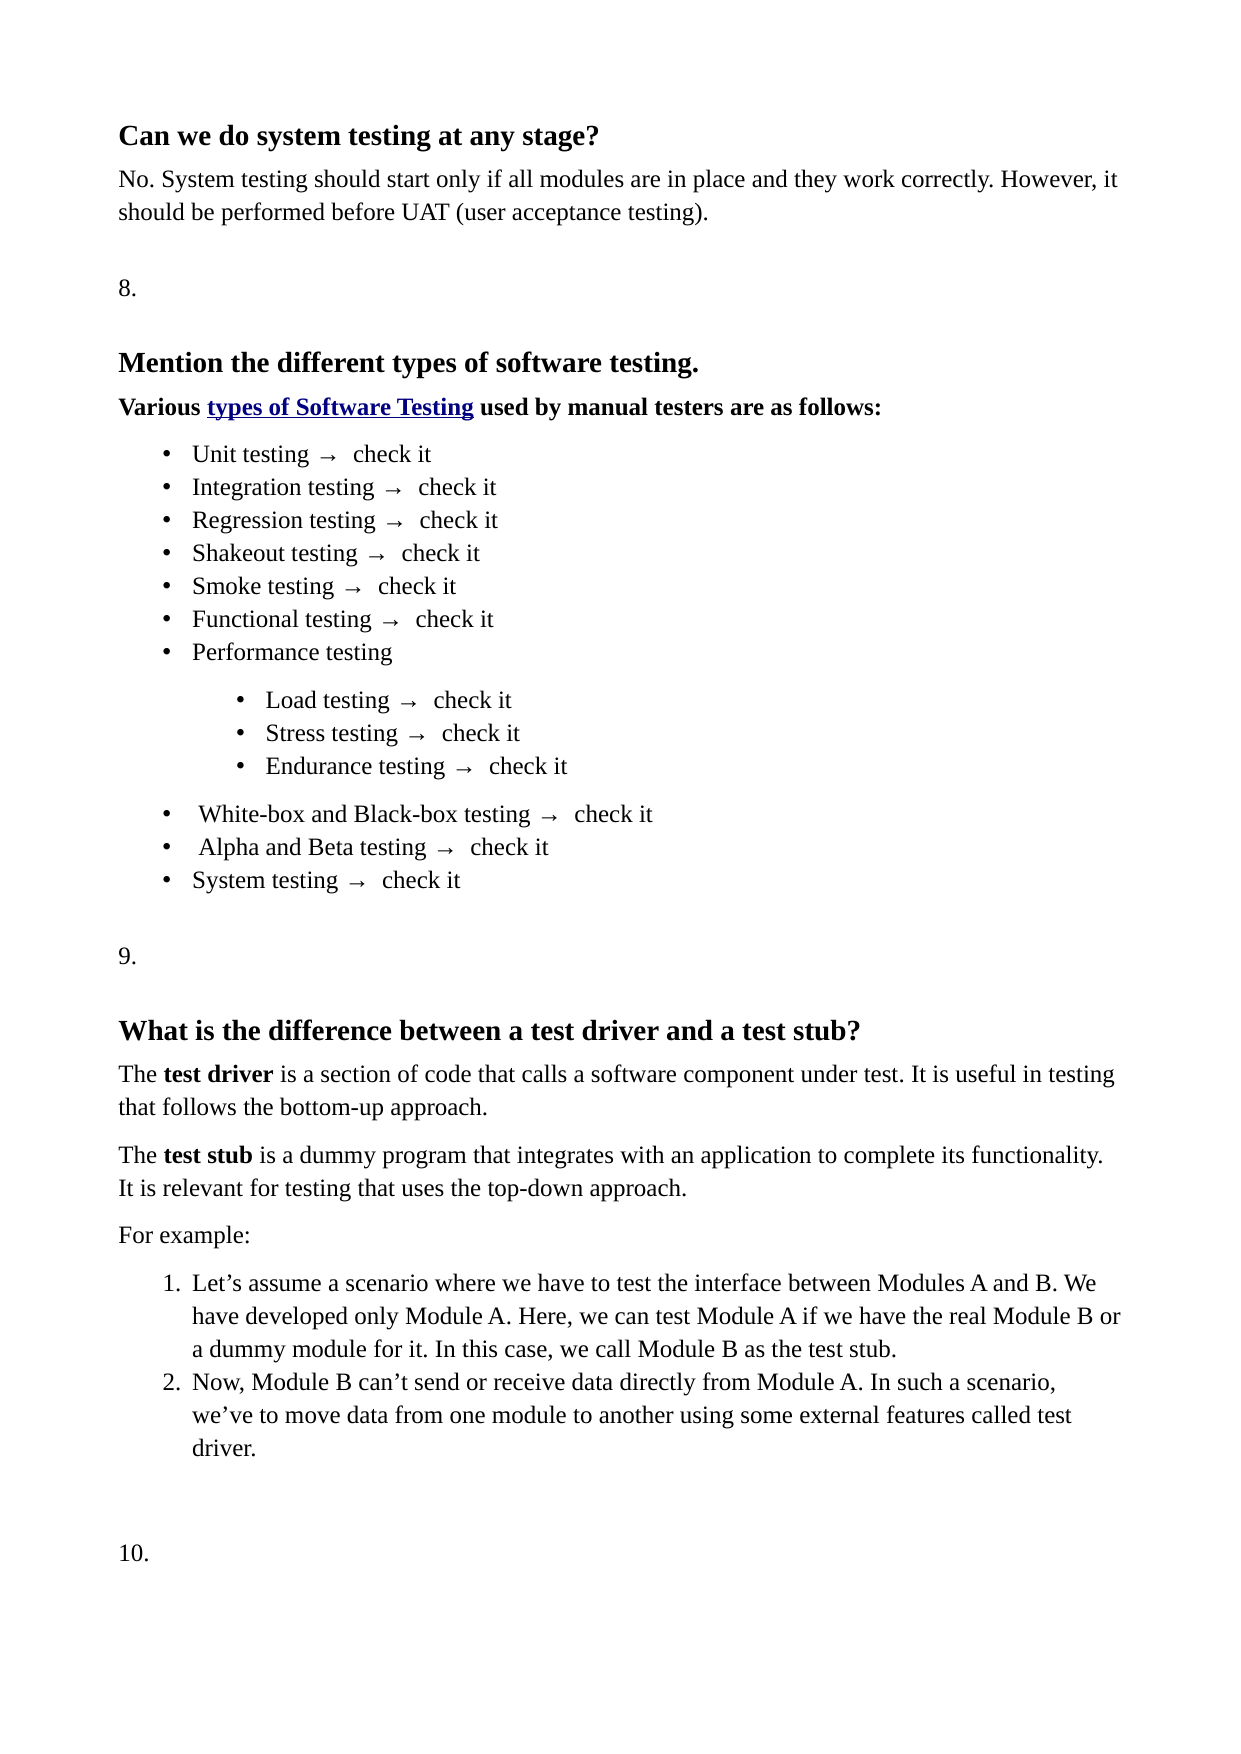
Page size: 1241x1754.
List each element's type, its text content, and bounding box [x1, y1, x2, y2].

list Smoke testing → check it [162, 571, 1122, 600]
text 10. [118, 1538, 1122, 1567]
text For example: [118, 1220, 1122, 1249]
list Now, Module B can’t send or receive data directly from Module A. In such a scenario, we’ve to move data from one module to another using some external features called test driver. [162, 1367, 1122, 1462]
list Endurance testing → check it [236, 751, 1122, 780]
list White-box and Black-box testing → check it [162, 799, 1122, 827]
list Performance testing [162, 637, 1122, 666]
subtitle Can we do system testing at any stage? [118, 118, 1122, 152]
list Let’s assume a scenario where we have to test the interface between Modules A and B. We have developed only Module A. Here, we can test Module A if we have the real Module B or a dummy module for it. In this case, we call Module B as the test stub. [162, 1268, 1122, 1363]
list Unit testing → check it [162, 439, 1122, 468]
text The test driver is a section of code that calls a software component under test. It is useful in testing that follows the bottom-up approach. [118, 1059, 1122, 1121]
list Integration testing → check it [162, 472, 1122, 501]
list Alpha and Beta testing → check it [162, 832, 1122, 860]
list System testing → check it [162, 865, 1122, 893]
text The test stub is a dummy program that integrates with an application to complete its functionality. It is relevant for testing that uses the top-down approach. [118, 1140, 1122, 1202]
subtitle Mention the different types of software testing. [118, 346, 1122, 379]
text 9. [118, 941, 1122, 970]
subtitle What is the difference between a test driver and a test stub? [118, 1013, 1122, 1047]
list Load testing → check it [236, 685, 1122, 714]
text No. System testing should start only if all modules are in place and they work correctly. However, it should be performed before UAT (user acceptance testing). [118, 164, 1122, 226]
list Regression testing → check it [162, 505, 1122, 534]
text Various types of Software Testing used by manual testers are as follows: [118, 392, 1122, 420]
text 8. [118, 273, 1122, 302]
list Stress testing → check it [236, 718, 1122, 747]
list Shakeout testing → check it [162, 538, 1122, 567]
list Functional testing → check it [162, 604, 1122, 633]
